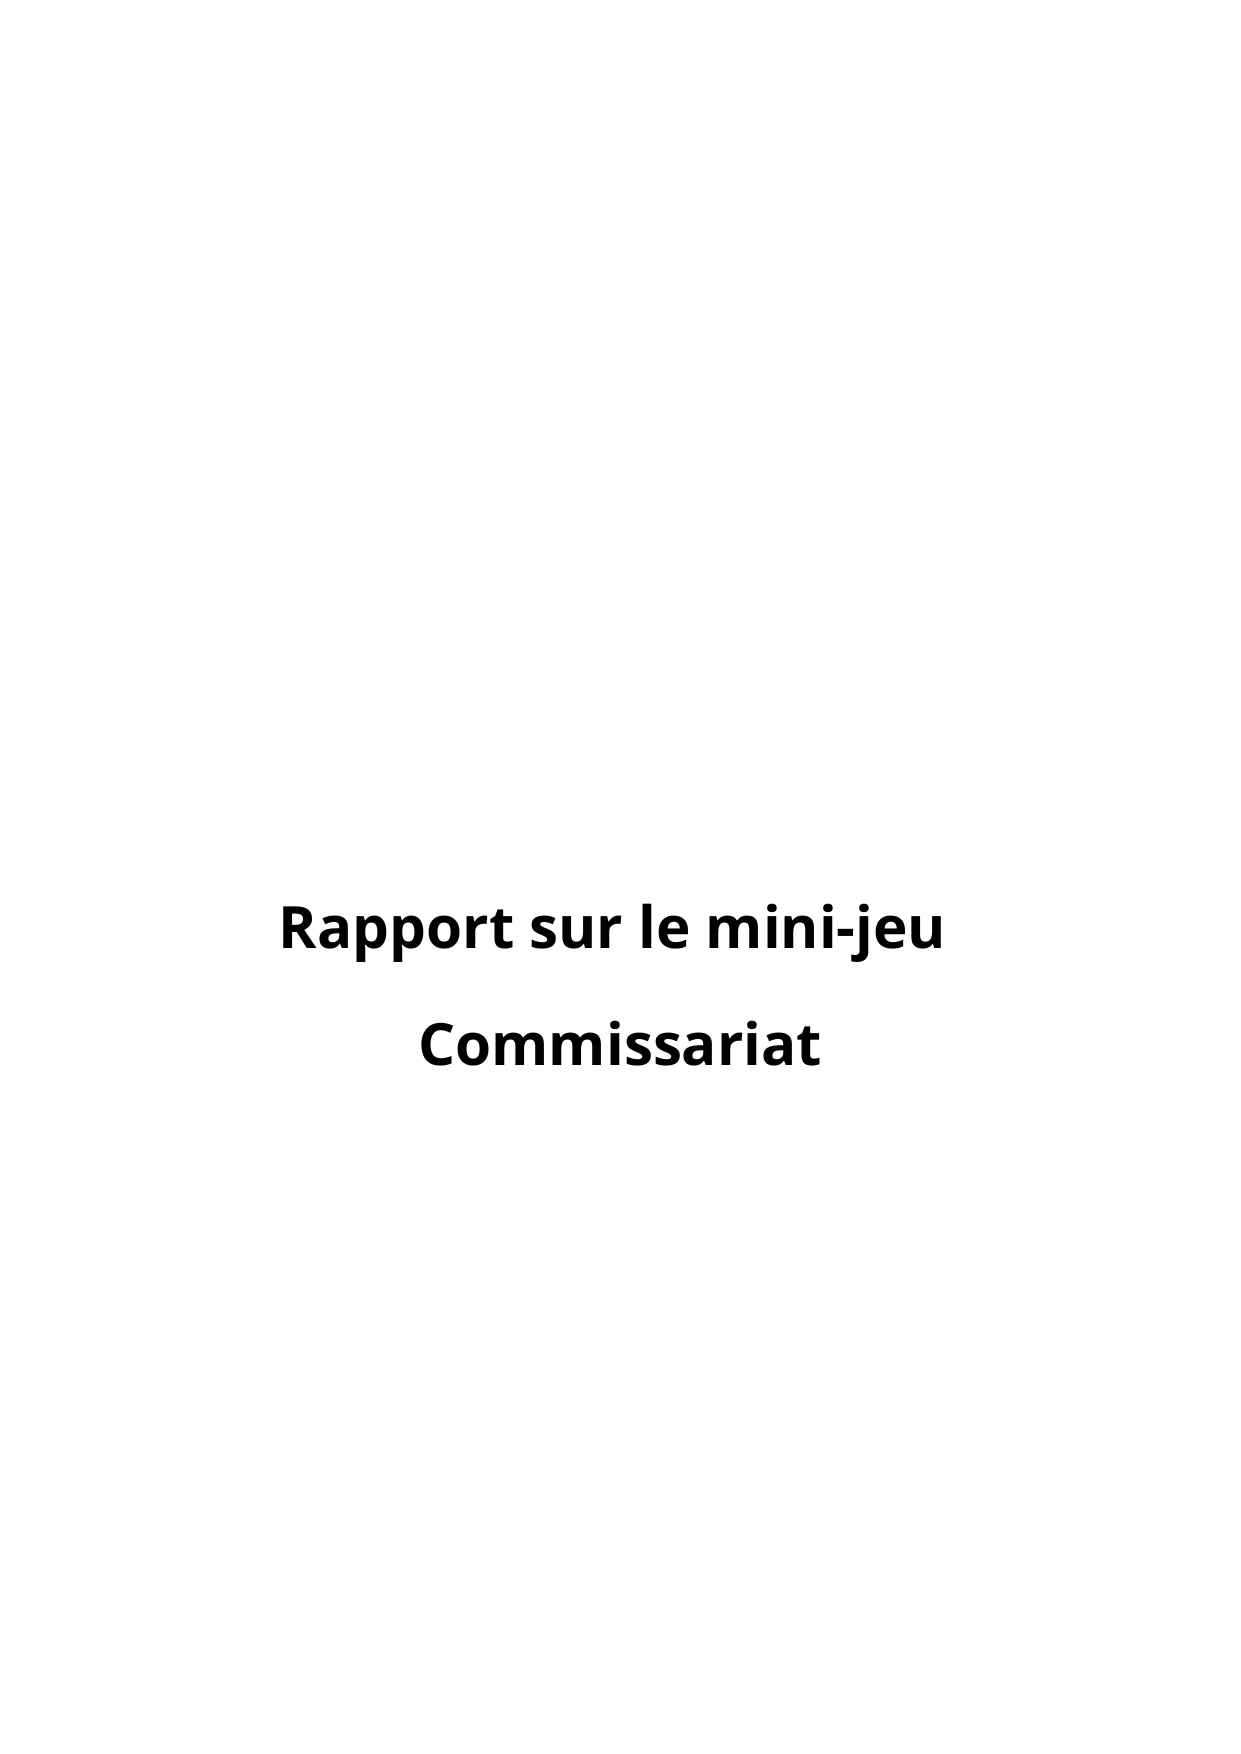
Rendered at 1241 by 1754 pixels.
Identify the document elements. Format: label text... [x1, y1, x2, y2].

subtitle Rapport sur le mini-jeu [118, 886, 1122, 966]
subtitle Commissariat [118, 1003, 1122, 1083]
